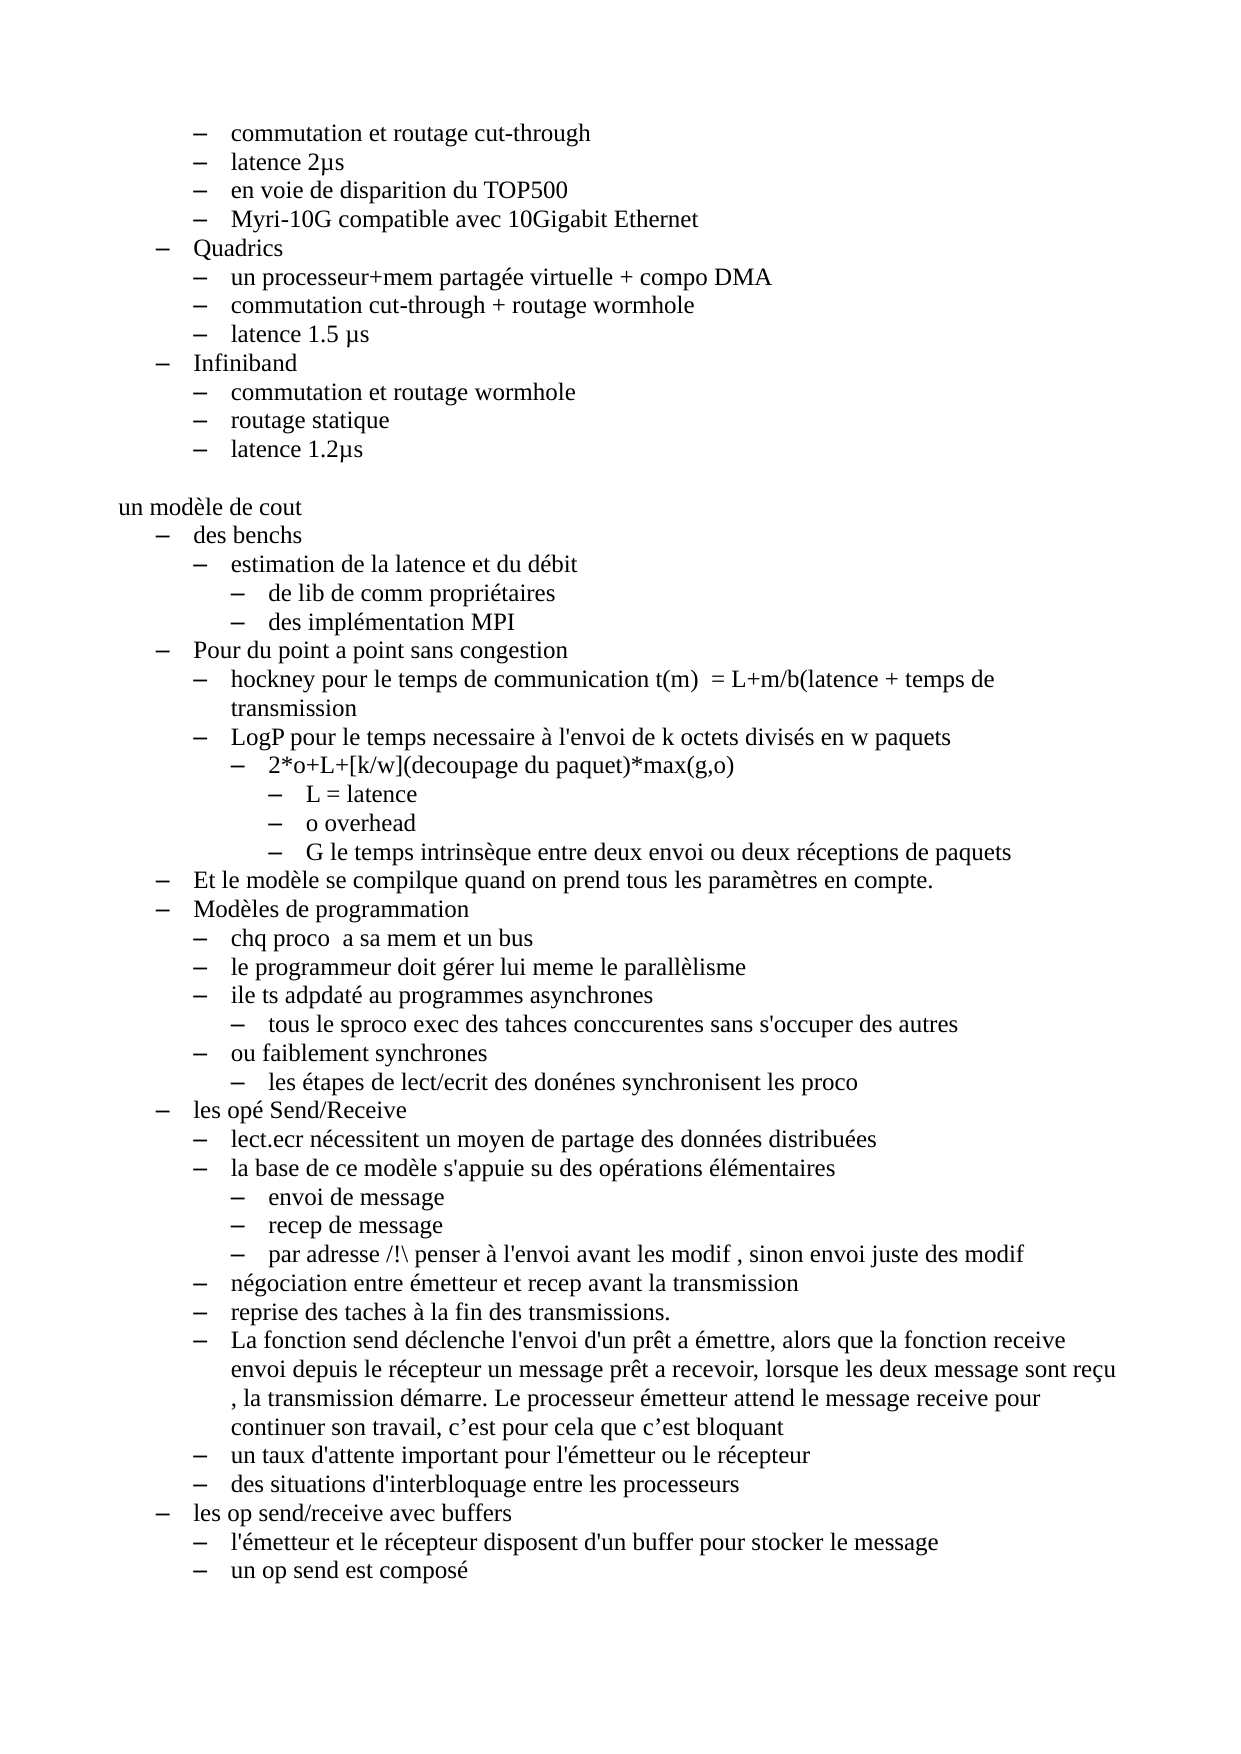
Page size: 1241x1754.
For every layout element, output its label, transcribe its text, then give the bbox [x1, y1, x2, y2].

list 2*o+L+[k/w](decoupage du paquet)*max(g,o) [231, 751, 1122, 779]
list un taux d'attente important pour l'émetteur ou le récepteur [193, 1441, 1122, 1469]
list le programmeur doit gérer lui meme le parallèlisme [193, 952, 1122, 981]
list reprise des taches à la fin des transmissions. [193, 1297, 1122, 1326]
list des benchs [156, 521, 1122, 549]
list routage statique [193, 406, 1122, 434]
list La fonction send déclenche l'envoi d'un prêt a émettre, alors que la fonction receive envoi depuis le récepteur un message prêt a recevoir, lorsque les deux message sont reçu , la transmission démarre. Le processeur émetteur attend le message receive pour continuer son travail, c’est pour cela que c’est bloquant [193, 1326, 1122, 1441]
list les op send/receive avec buffers [156, 1498, 1122, 1527]
list latence 1.2µs [193, 434, 1122, 463]
list Modèles de programmation [156, 894, 1122, 923]
list latence 2µs [193, 147, 1122, 176]
list en voie de disparition du TOP500 [193, 176, 1122, 204]
list Quadrics [156, 233, 1122, 262]
list latence 1.5 µs [193, 319, 1122, 348]
list Et le modèle se compilque quand on prend tous les paramètres en compte. [156, 866, 1122, 894]
list ou faiblement synchrones [193, 1038, 1122, 1067]
list un op send est composé [193, 1556, 1122, 1584]
list recep de message [231, 1211, 1122, 1239]
list G le temps intrinsèque entre deux envoi ou deux réceptions de paquets [268, 837, 1122, 866]
list les étapes de lect/ecrit des donénes synchronisent les proco [231, 1067, 1122, 1096]
list tous le sproco exec des tahces conccurentes sans s'occuper des autres [231, 1009, 1122, 1038]
list Myri-10G compatible avec 10Gigabit Ethernet [193, 204, 1122, 233]
list par adresse /!\ penser à l'envoi avant les modif , sinon envoi juste des modif [231, 1239, 1122, 1268]
list o overhead [268, 808, 1122, 837]
list de lib de comm propriétaires [231, 578, 1122, 607]
list LogP pour le temps necessaire à l'envoi de k octets divisés en w paquets [193, 722, 1122, 751]
list L = latence [268, 779, 1122, 808]
list estimation de la latence et du débit [193, 549, 1122, 578]
list ile ts adpdaté au programmes asynchrones [193, 981, 1122, 1009]
list chq proco a sa mem et un bus [193, 923, 1122, 952]
list des situations d'interbloquage entre les processeurs [193, 1469, 1122, 1498]
list commutation cut-through + routage wormhole [193, 291, 1122, 319]
text un modèle de cout [118, 492, 1122, 521]
list envoi de message [231, 1182, 1122, 1211]
list Pour du point a point sans congestion [156, 636, 1122, 664]
list la base de ce modèle s'appuie su des opérations élémentaires [193, 1153, 1122, 1182]
list commutation et routage wormhole [193, 377, 1122, 406]
list Infiniband [156, 348, 1122, 377]
list lect.ecr nécessitent un moyen de partage des données distribuées [193, 1124, 1122, 1153]
list négociation entre émetteur et recep avant la transmission [193, 1268, 1122, 1297]
list hockney pour le temps de communication t(m) = L+m/b(latence + temps de transmission [193, 664, 1122, 722]
list un processeur+mem partagée virtuelle + compo DMA [193, 262, 1122, 291]
list des implémentation MPI [231, 607, 1122, 636]
list l'émetteur et le récepteur disposent d'un buffer pour stocker le message [193, 1527, 1122, 1556]
list les opé Send/Receive [156, 1096, 1122, 1124]
list commutation et routage cut-through [193, 118, 1122, 147]
